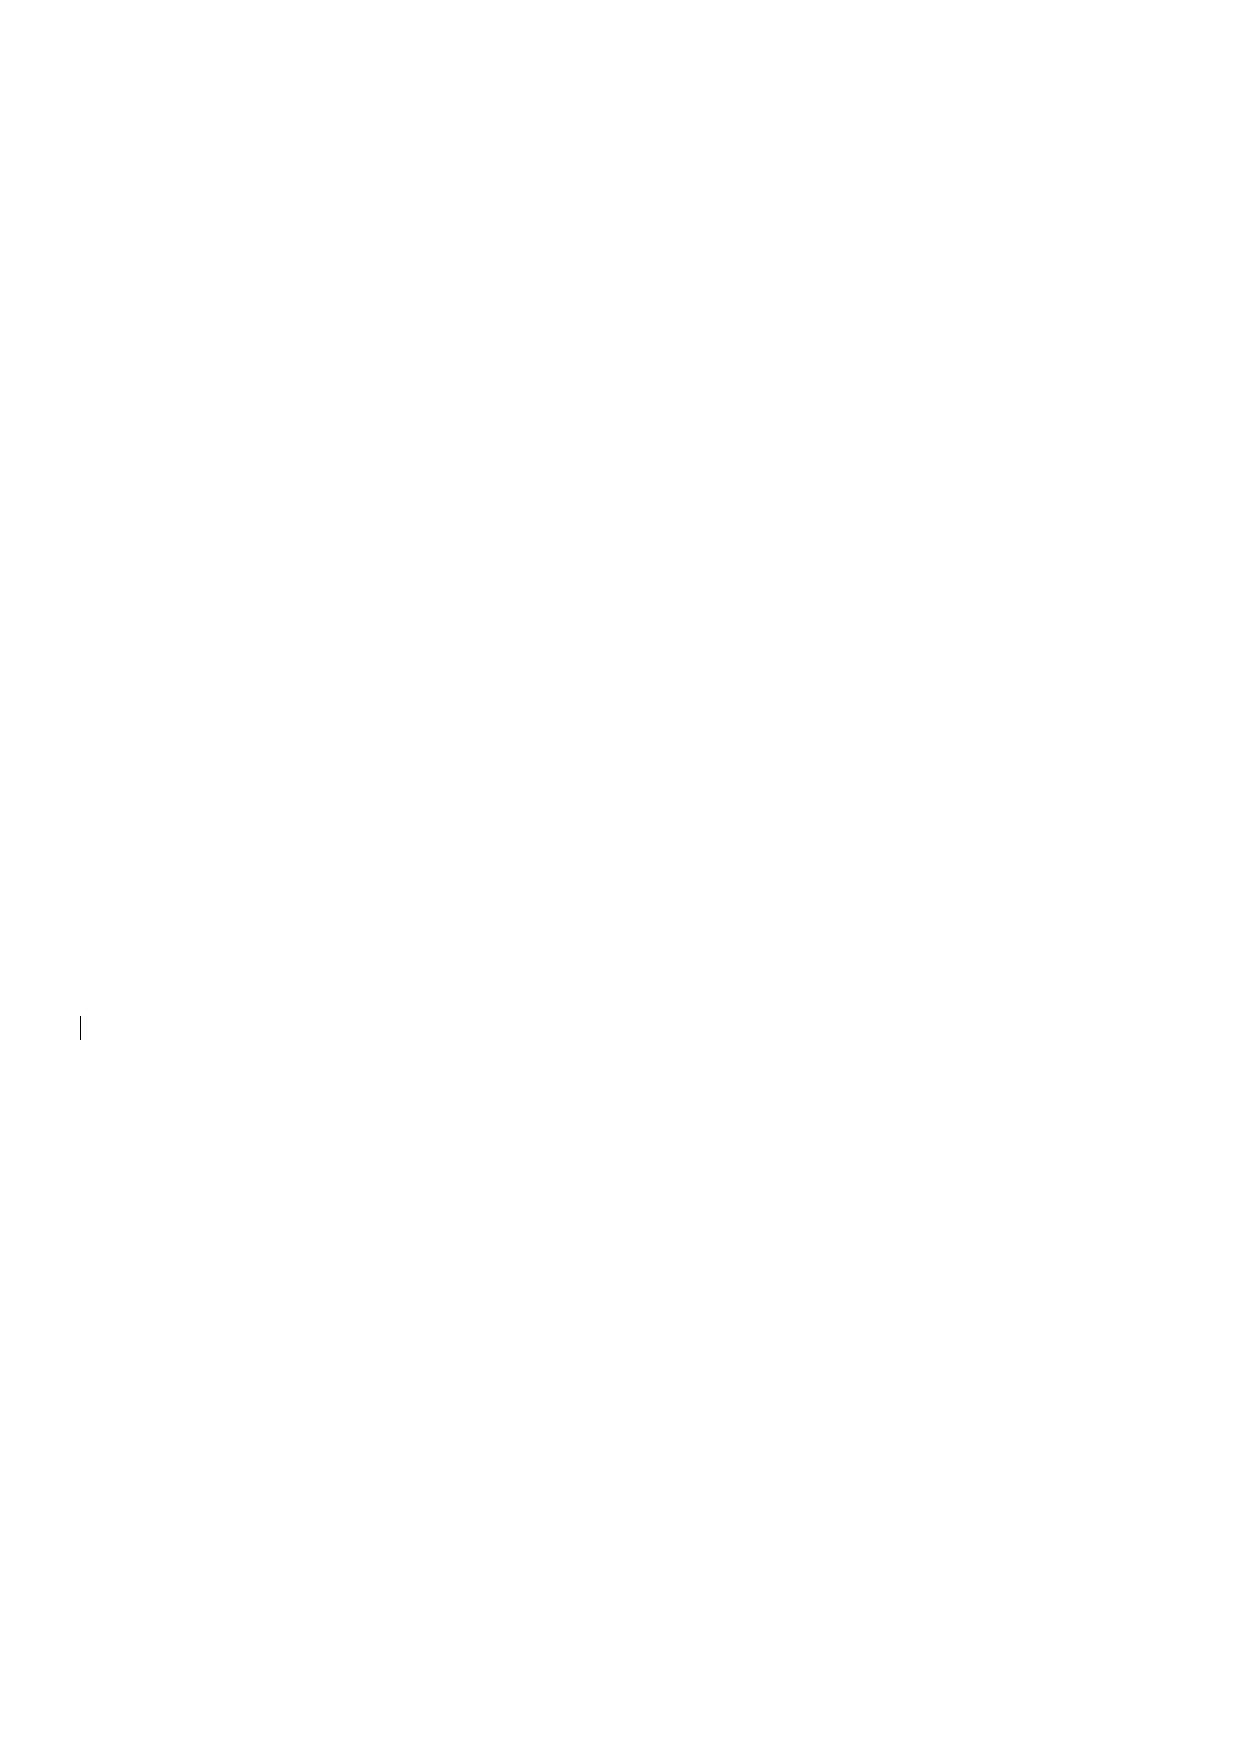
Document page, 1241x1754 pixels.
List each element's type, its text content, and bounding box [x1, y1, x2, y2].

table_header getData('barcode', barcode) getBarcode128('barcode', barcode) getShotName('name', barcode) [95, 1016, 241, 1040]
table_header formatDate('datetime', barcode) [241, 1016, 267, 1040]
